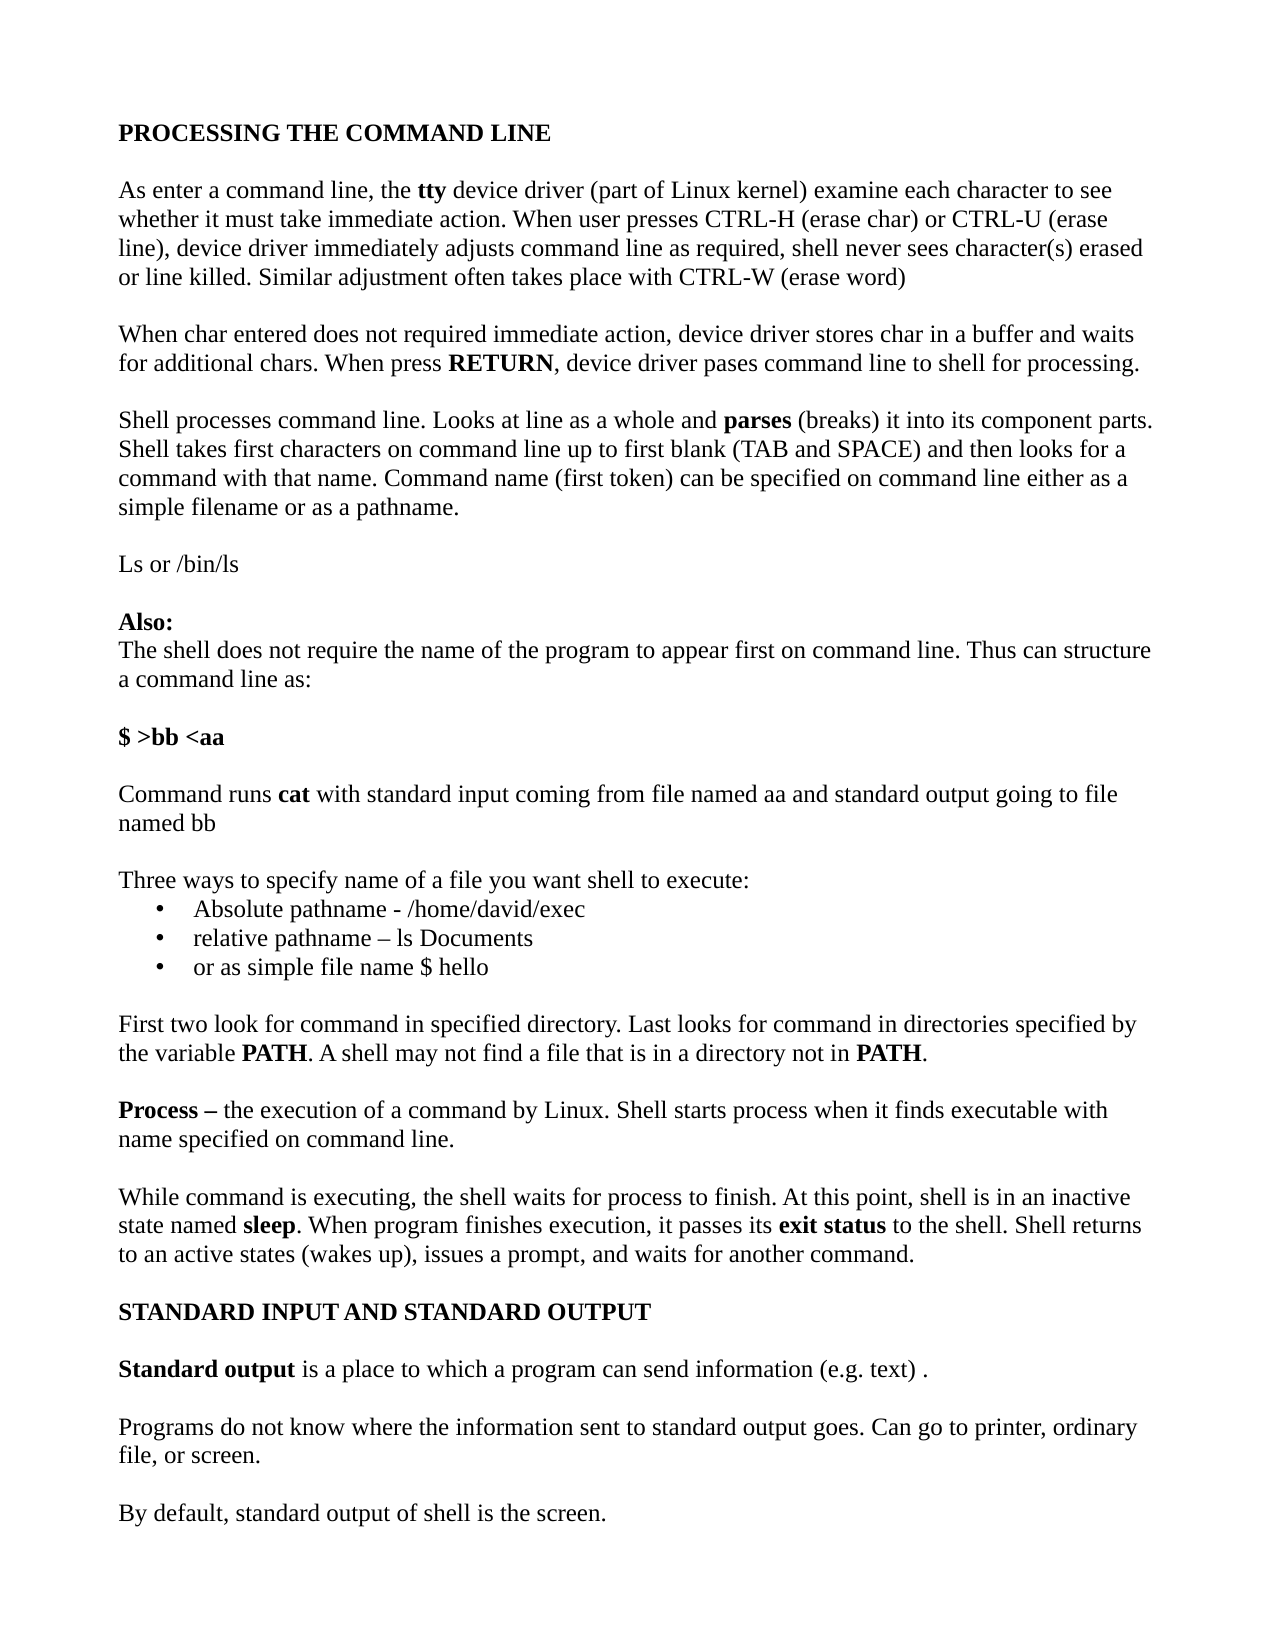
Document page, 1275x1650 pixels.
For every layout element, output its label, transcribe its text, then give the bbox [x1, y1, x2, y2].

text By default, standard output of shell is the screen. [118, 1498, 1157, 1527]
list relative pathname – ls Documents [156, 923, 1157, 952]
text Standard output is a place to which a program can send information (e.g. text) . [118, 1354, 1157, 1383]
text First two look for command in specified directory. Last looks for command in directories specified by the variable PATH. A shell may not find a file that is in a directory not in PATH. [118, 1009, 1157, 1067]
text Programs do not know where the information sent to standard output goes. Can go to printer, ordinary file, or screen. [118, 1412, 1157, 1469]
text Three ways to specify name of a file you want shell to execute: [118, 866, 1157, 894]
text Also: [118, 607, 1157, 636]
text Process – the execution of a command by Linux. Shell starts process when it finds executable with name specified on command line. [118, 1096, 1157, 1153]
list Absolute pathname - /home/david/exec [156, 894, 1157, 923]
text Command runs cat with standard input coming from file named aa and standard output going to file named bb [118, 779, 1157, 837]
text As enter a command line, the tty device driver (part of Linux kernel) examine each character to see whether it must take immediate action. When user presses CTRL-H (erase char) or CTRL-U (erase line), device driver immediately adjusts command line as required, shell never sees character(s) erased or line killed. Similar adjustment often takes place with CTRL-W (erase word) [118, 176, 1157, 291]
text STANDARD INPUT AND STANDARD OUTPUT [118, 1297, 1157, 1326]
text While command is executing, the shell waits for process to finish. At this point, shell is in an inactive state named sleep. When program finishes execution, it passes its exit status to the shell. Shell returns to an active states (wakes up), issues a prompt, and waits for another command. [118, 1182, 1157, 1268]
text $ >bb <aa [118, 722, 1157, 751]
text PROCESSING THE COMMAND LINE [118, 118, 1157, 147]
list or as simple file name $ hello [156, 952, 1157, 981]
text When char entered does not required immediate action, device driver stores char in a buffer and waits for additional chars. When press RETURN, device driver pases command line to shell for processing. [118, 319, 1157, 377]
text Ls or /bin/ls [118, 549, 1157, 578]
text Shell processes command line. Looks at line as a whole and parses (breaks) it into its component parts. Shell takes first characters on command line up to first blank (TAB and SPACE) and then looks for a command with that name. Command name (first token) can be specified on command line either as a simple filename or as a pathname. [118, 406, 1157, 521]
text The shell does not require the name of the program to appear first on command line. Thus can structure a command line as: [118, 636, 1157, 693]
